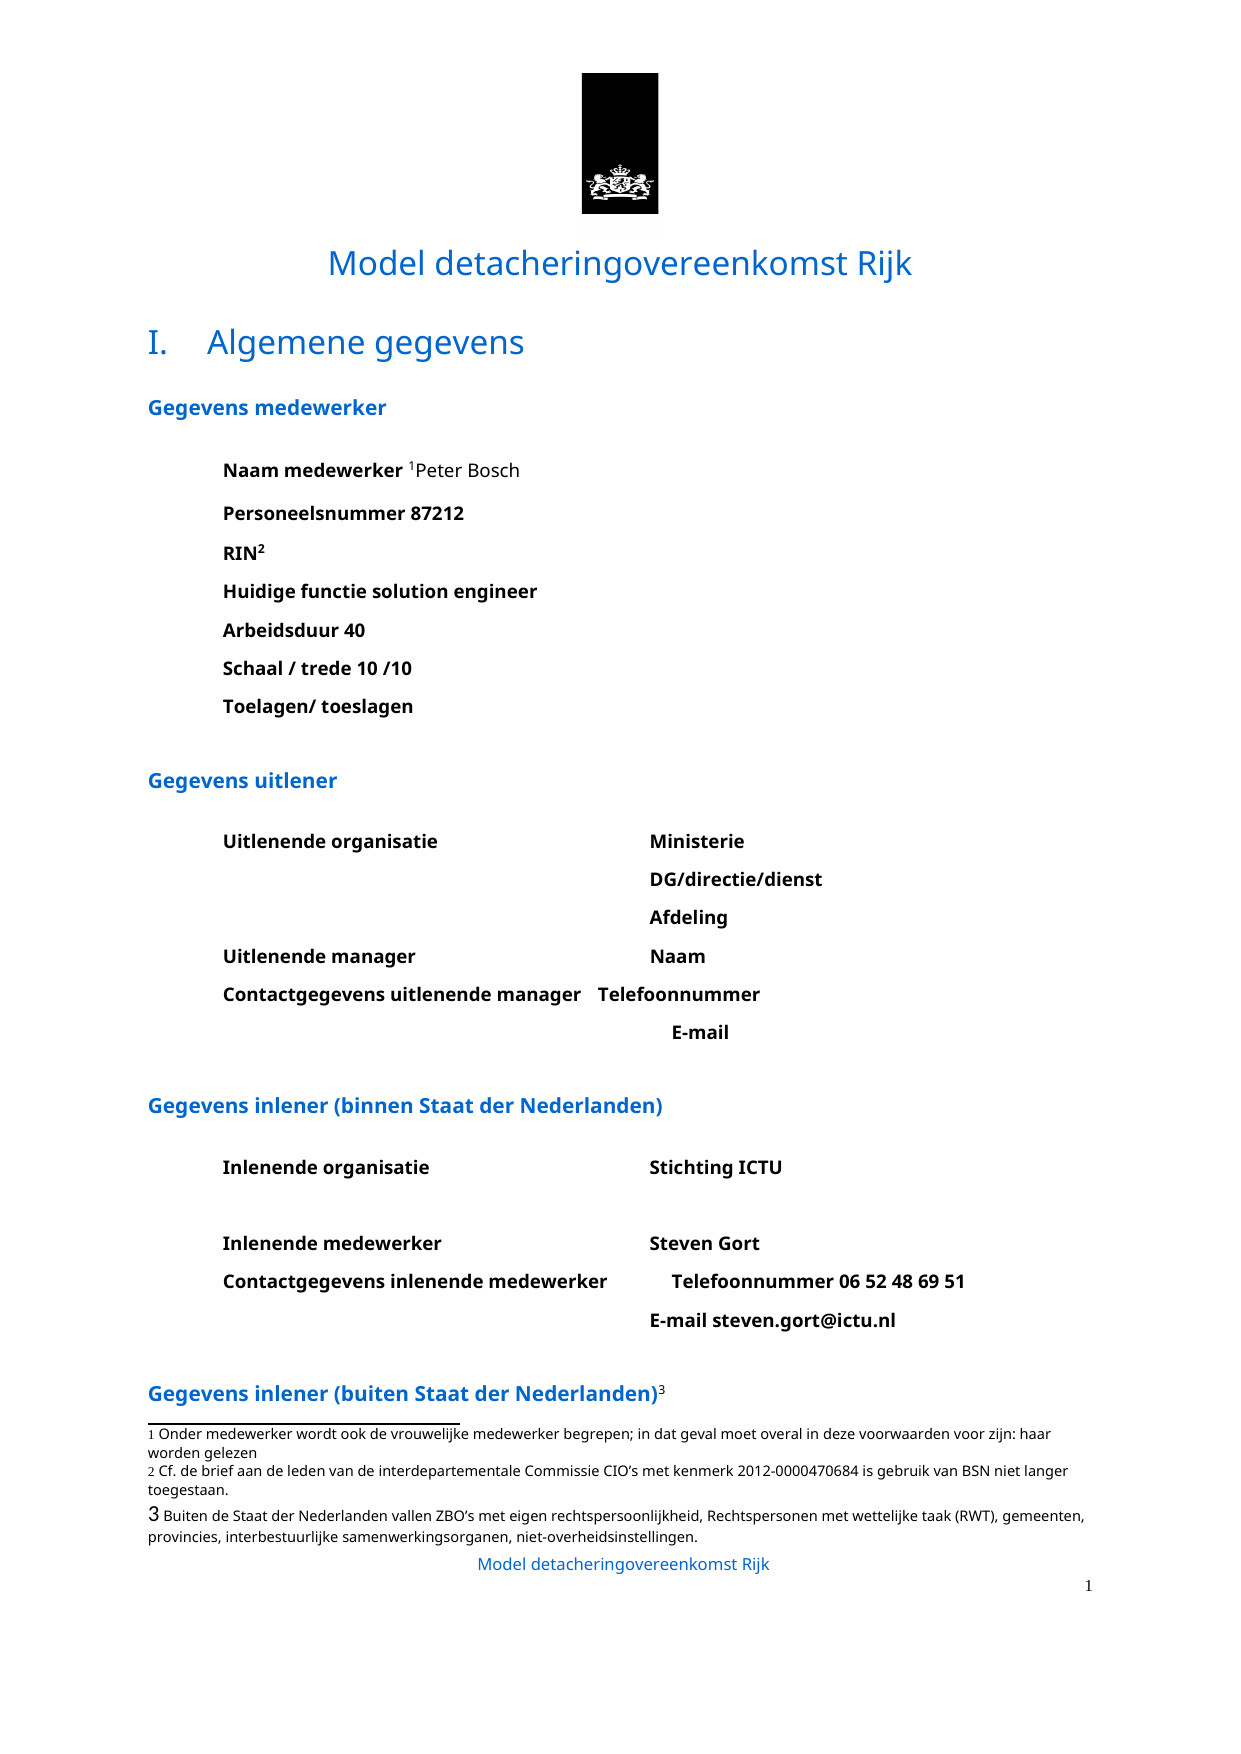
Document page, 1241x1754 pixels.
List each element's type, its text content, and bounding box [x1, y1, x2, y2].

text Buiten de Staat der Nederlanden vallen ZBO’s met eigen rechtspersoonlijkheid, Rechtspersonen met wettelijke taak (RWT), gemeenten, provincies, interbestuurlijke samenwerkingsorganen, niet-overheidsinstellingen. [148, 1499, 1092, 1547]
text Gegevens inlener (buiten Staat der Nederlanden) [148, 1379, 1092, 1408]
text Inlenende organisatie Stichting ICTU [223, 1154, 1092, 1180]
text Arbeidsduur 40 [223, 617, 1092, 642]
text RIN [223, 541, 1092, 566]
text Toelagen/ toeslagen [223, 693, 1092, 719]
text Uitlenende organisatie Ministerie [223, 828, 1092, 854]
text Onder medewerker wordt ook de vrouwelijke medewerker begrepen; in dat geval moet overal in deze voorwaarden voor zijn: haar worden gelezen [148, 1424, 1092, 1462]
text Naam medewerker Peter Bosch [223, 455, 1092, 484]
text Contactgegevens inlenende medewerker Telefoonnummer 06 52 48 69 51 [223, 1269, 1092, 1294]
text Gegevens uitlener [148, 766, 1092, 794]
text Afdeling [223, 905, 1092, 930]
text Schaal / trede 10 /10 [223, 655, 1092, 681]
text Model detacheringovereenkomst Rijk [148, 239, 1092, 285]
text Inlenende medewerker Steven Gort [223, 1231, 1092, 1256]
list Algemene gegevens [148, 319, 1092, 364]
text DG/directie/dienst [223, 866, 1092, 892]
text E-mail [223, 1019, 1092, 1045]
text E-mail steven.gort@ictu.nl [223, 1307, 1092, 1333]
text Contactgegevens uitlenende manager Telefoonnummer [223, 981, 1092, 1007]
text Gegevens medewerker [148, 393, 1092, 421]
text Personeelsnummer 87212 [223, 498, 1092, 526]
text Uitlenende manager Naam [223, 943, 1092, 968]
text Cf. de brief aan de leden van de interdepartementale Commissie CIO’s met kenmerk 2012-0000470684 is gebruik van BSN niet langer toegestaan. [148, 1462, 1092, 1499]
text Huidige functie solution engineer [223, 579, 1092, 604]
text Gegevens inlener (binnen Staat der Nederlanden) [148, 1092, 1092, 1120]
